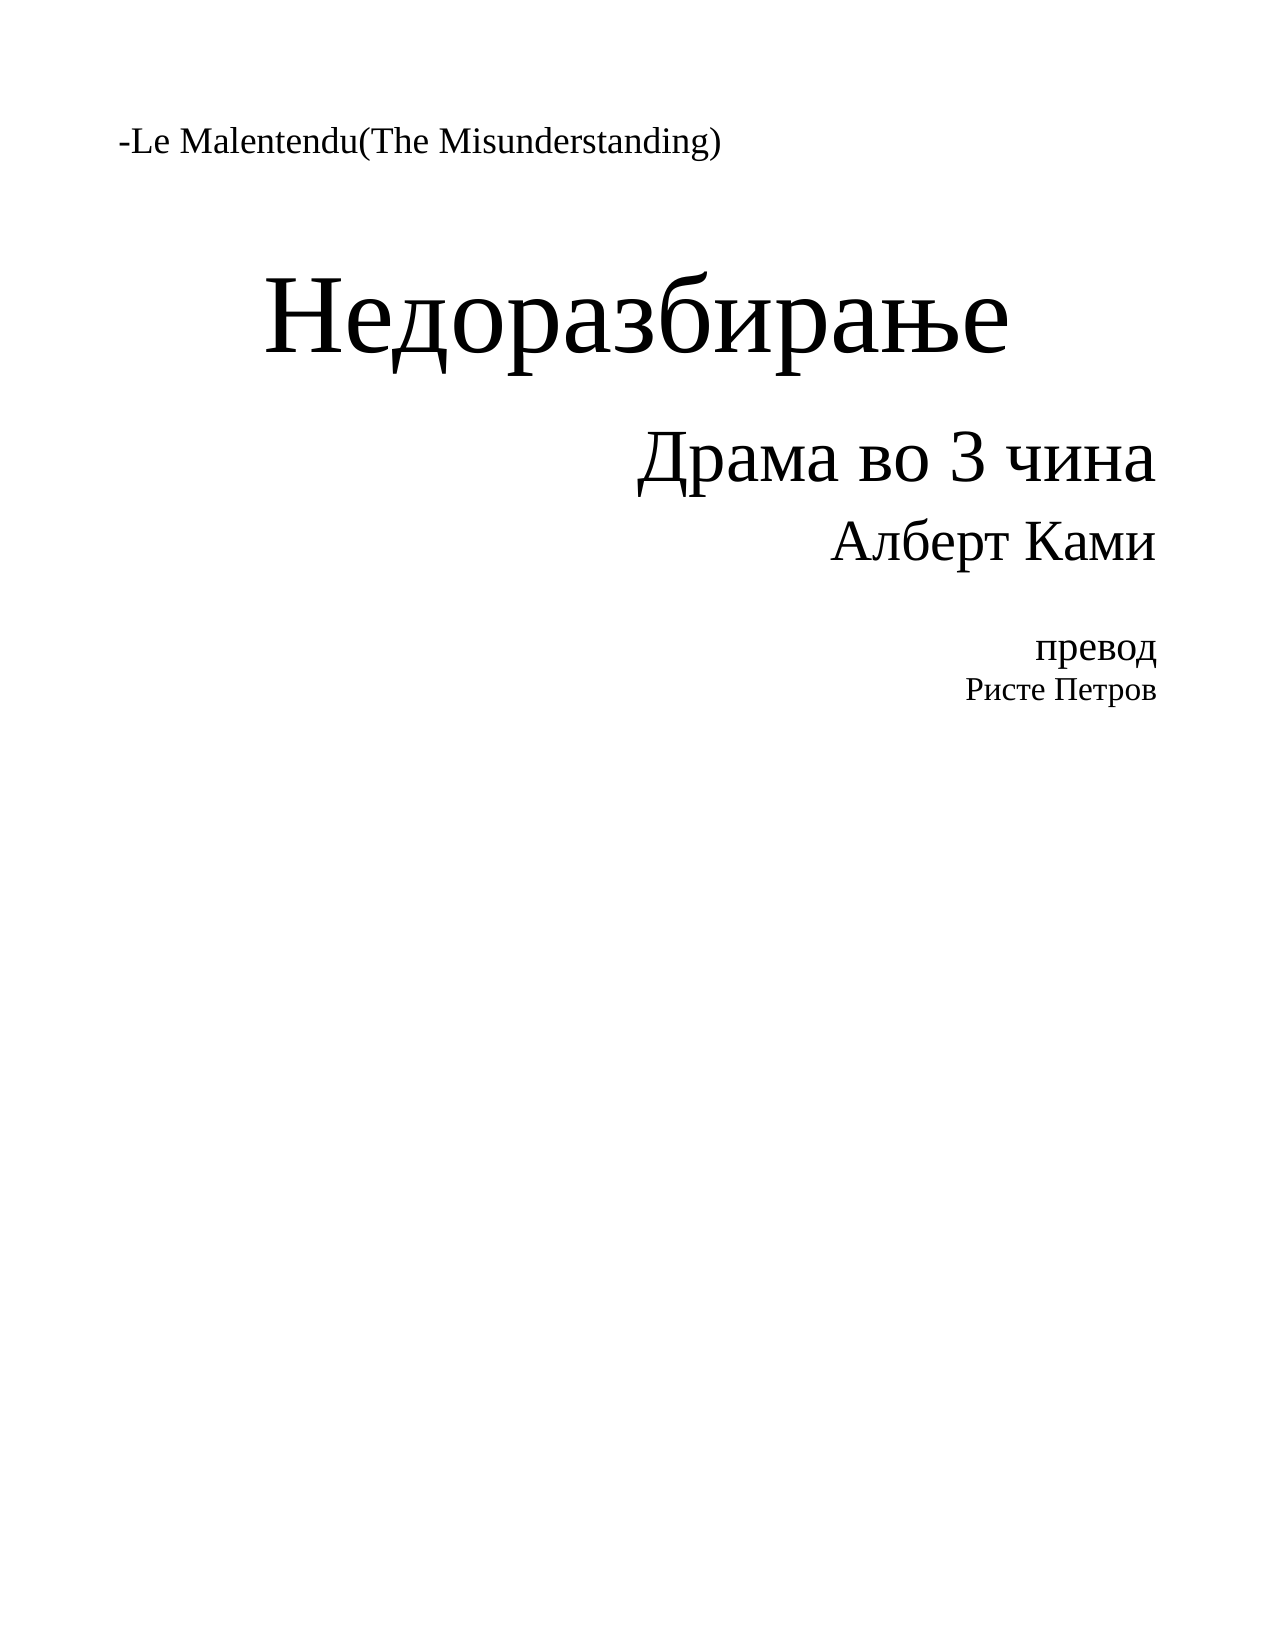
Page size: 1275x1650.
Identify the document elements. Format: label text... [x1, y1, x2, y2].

text Драма во 3 чина [118, 377, 1157, 506]
text Алберт Ками [118, 506, 1157, 573]
text превод [118, 621, 1157, 669]
text Недоразбирање [118, 247, 1157, 377]
text Ристе Петров [118, 669, 1157, 707]
text -Le Malentendu(The Misunderstanding) [118, 118, 1157, 161]
